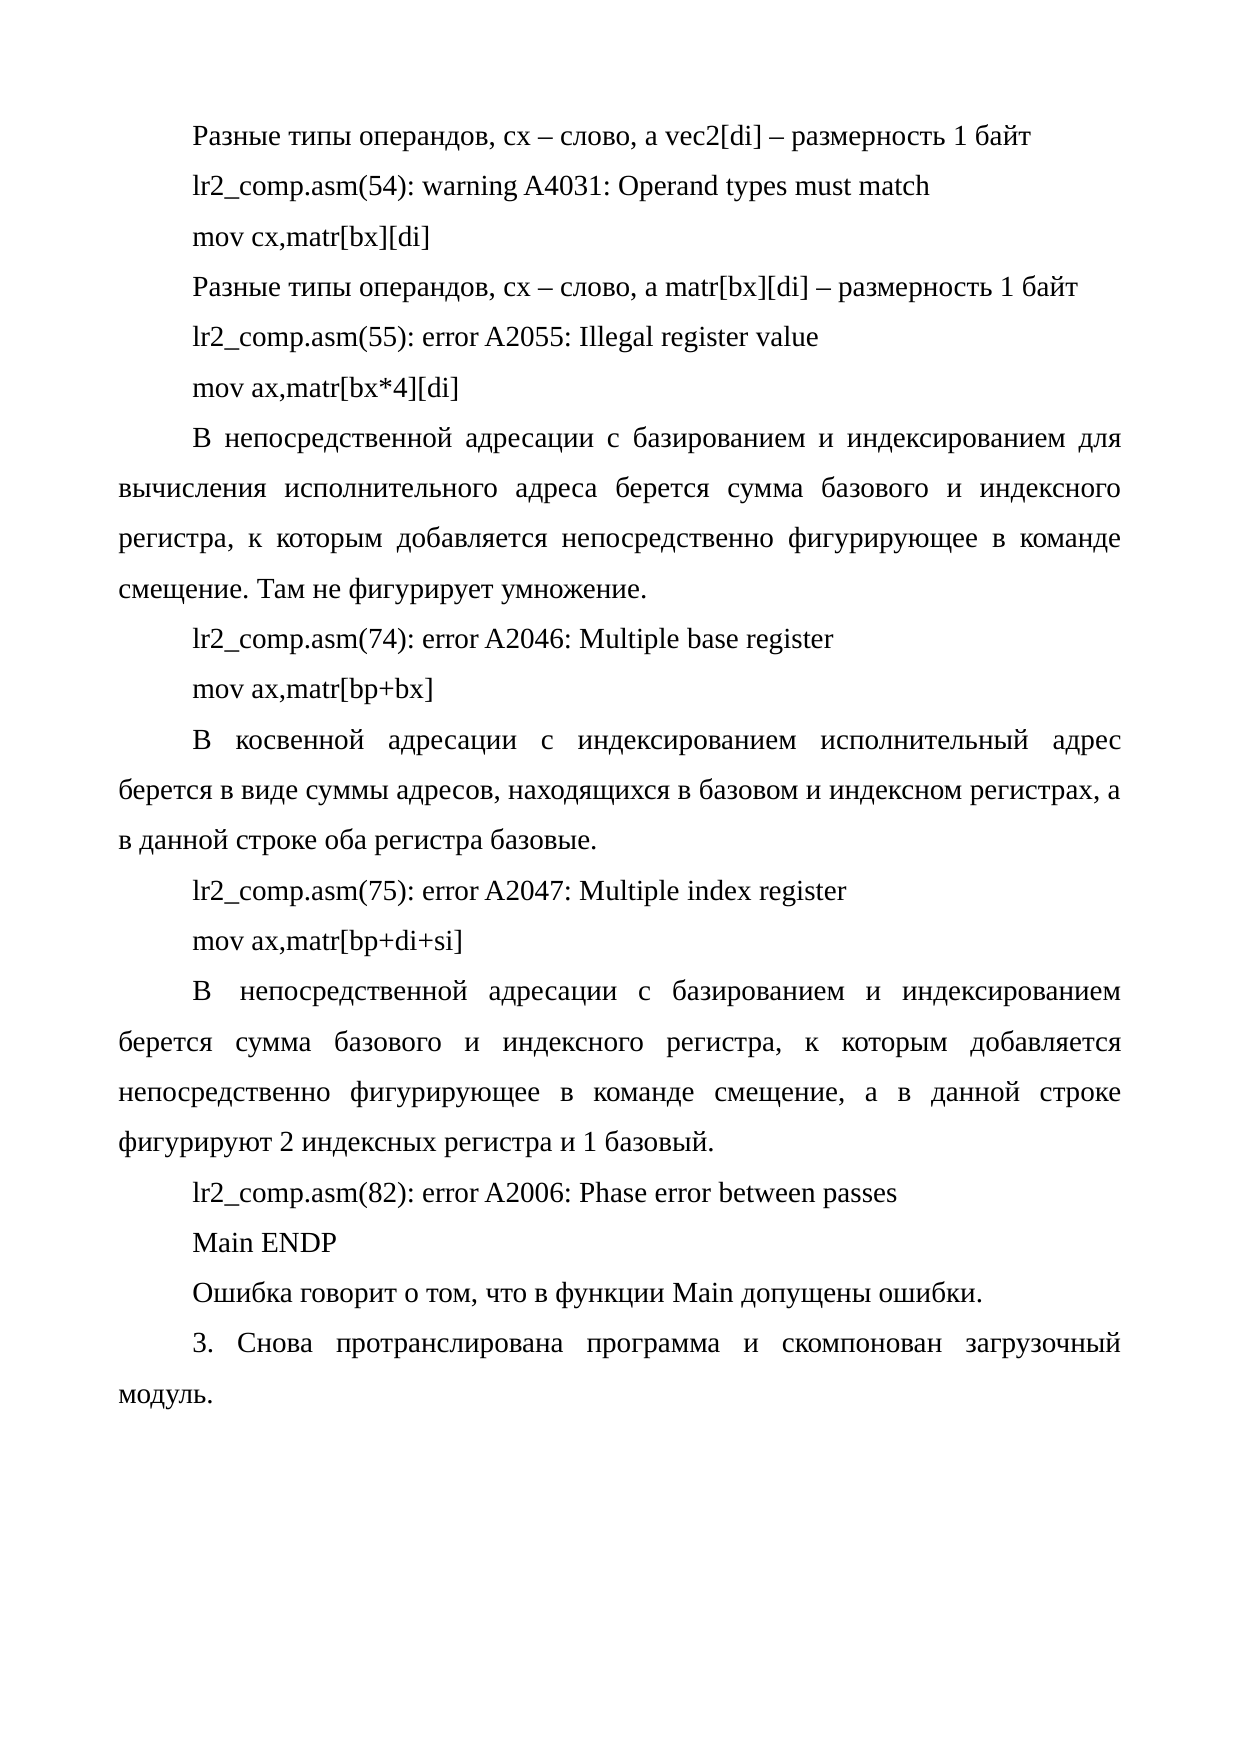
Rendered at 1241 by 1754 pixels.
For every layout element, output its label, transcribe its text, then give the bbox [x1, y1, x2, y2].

text mov ax,matr[bx*4][di] [118, 370, 1122, 403]
text Ошибка говорит о том, что в функции Main допущены ошибки. [118, 1275, 1122, 1309]
text lr2_comp.asm(74): error A2046: Multiple base register [118, 621, 1122, 655]
text 3. Снова протранслирована программа и скомпонован загрузочный модуль. [118, 1326, 1122, 1409]
text mov ax,matr[bp+di+si] [118, 923, 1122, 957]
text lr2_comp.asm(82): error A2006: Phase error between passes [118, 1175, 1122, 1208]
text В косвенной адресации с индексированием исполнительный адрес берется в виде суммы адресов, находящихся в базовом и индексном регистрах, а в данной строке оба регистра базовые. [118, 722, 1122, 856]
text mov ax,matr[bp+bx] [118, 672, 1122, 705]
text lr2_comp.asm(54): warning A4031: Operand types must match [118, 168, 1122, 202]
text Main ENDP [118, 1225, 1122, 1258]
text lr2_comp.asm(75): error A2047: Multiple index register [118, 873, 1122, 906]
text Разные типы операндов, cx – слово, а vec2[di] – размерность 1 байт [118, 118, 1122, 152]
text mov cx,matr[bx][di] [118, 219, 1122, 252]
text lr2_comp.asm(55): error A2055: Illegal register value [118, 319, 1122, 353]
text В непосредственной адресации с базированием и индексированием для вычисления исполнительного адреса берется сумма базового и индексного регистра, к которым добавляется непосредственно фигурирующее в команде смещение. Там не фигурирует умножение. [118, 420, 1122, 604]
text Разные типы операндов, cx – слово, а matr[bx][di] – размерность 1 байт [118, 269, 1122, 303]
text В непосредственной адресации с базированием и индексированием берется сумма базового и индексного регистра, к которым добавляется непосредственно фигурирующее в команде смещение, а в данной строке фигурируют 2 индексных регистра и 1 базовый. [118, 973, 1122, 1158]
